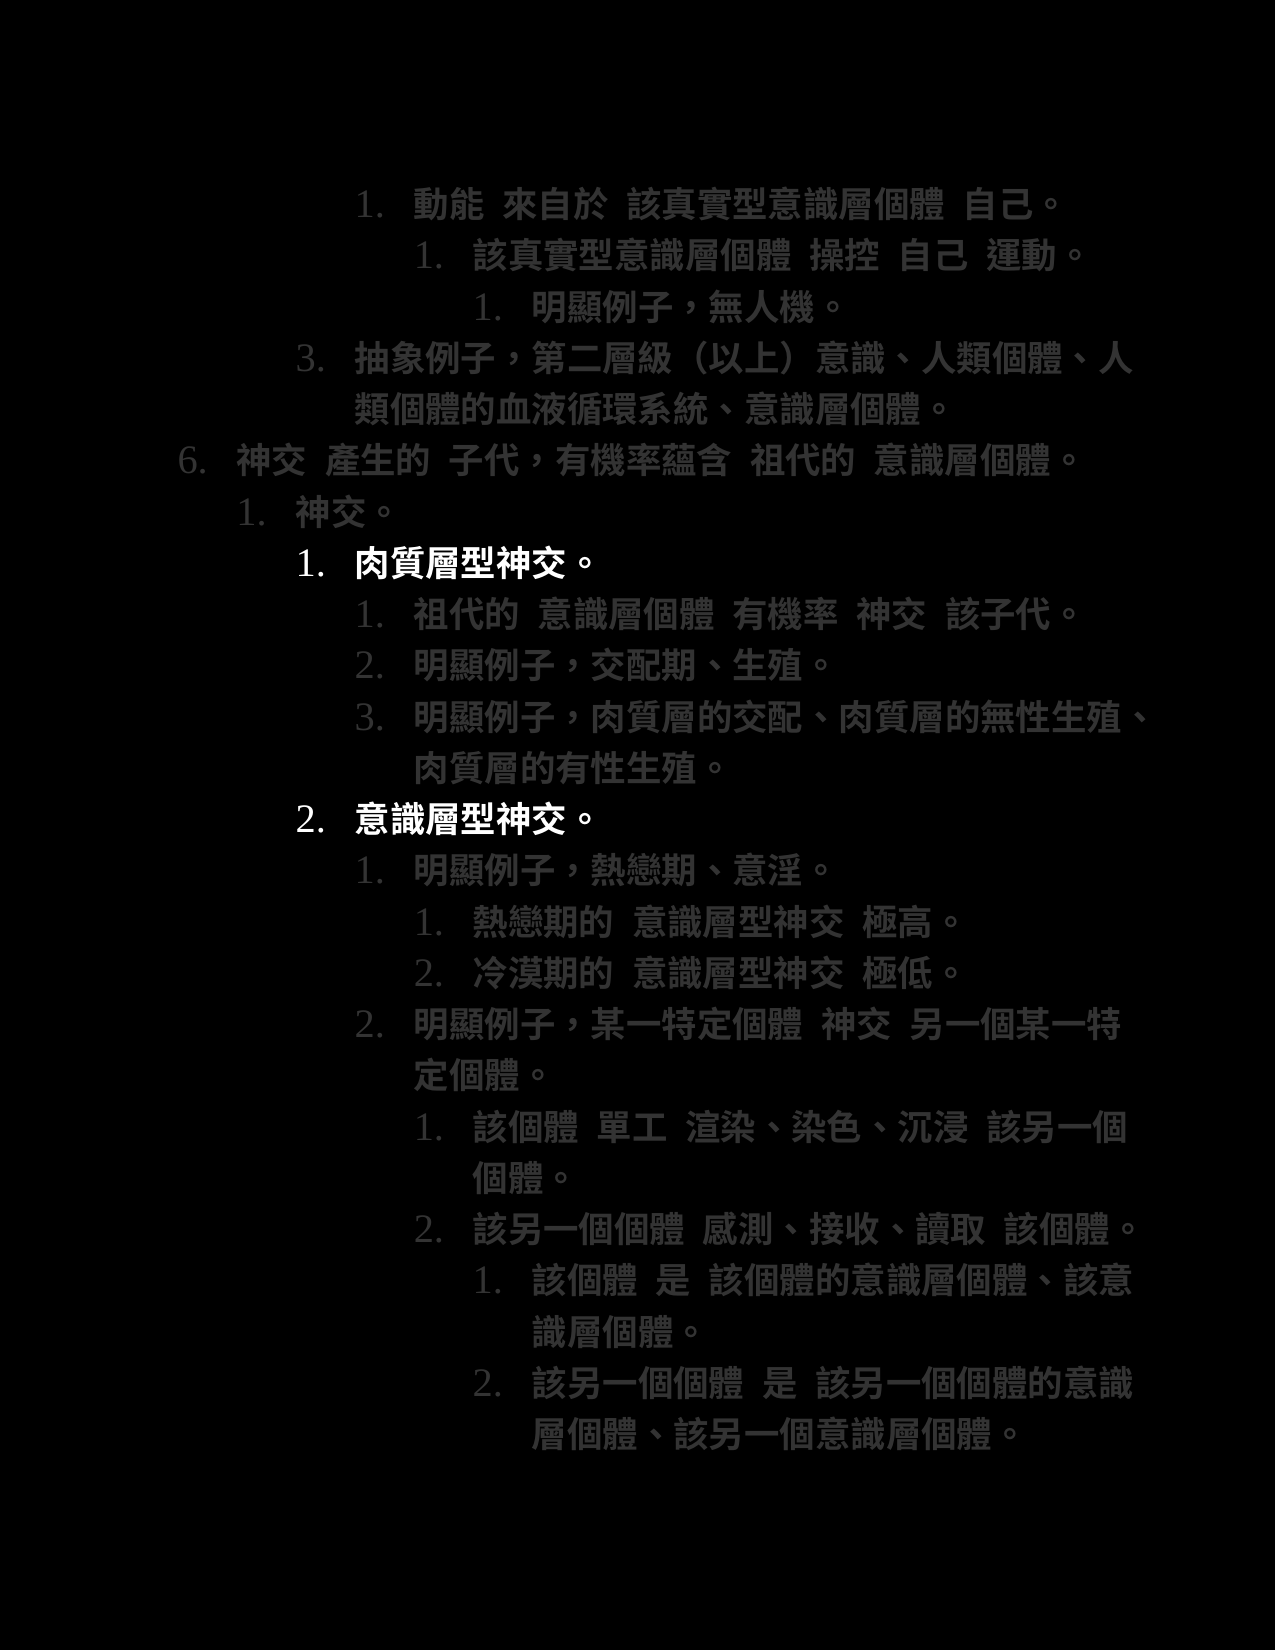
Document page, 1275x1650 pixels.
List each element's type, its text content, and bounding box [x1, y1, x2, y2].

list 明顯例子，無人機。 [472, 279, 1157, 330]
list 祖代的 意識層個體 有機率 神交 該子代。 [354, 586, 1157, 638]
list 該個體 單工 渲染、染色、沉浸 該另一個個體。 [413, 1099, 1157, 1201]
list 該個體 是 該個體的意識層個體、該意識層個體。 [472, 1253, 1157, 1355]
list 該另一個個體 是 該另一個個體的意識層個體、該另一個意識層個體。 [472, 1355, 1157, 1458]
list 明顯例子，熱戀期、意淫。 [354, 843, 1157, 894]
list 神交 產生的 子代，有機率蘊含 祖代的 意識層個體。 [177, 433, 1157, 484]
list 意識層型神交。 [295, 791, 1157, 843]
list 該另一個個體 感測、接收、讀取 該個體。 [413, 1201, 1157, 1253]
list 冷漠期的 意識層型神交 極低。 [413, 945, 1157, 996]
list 該真實型意識層個體 操控 自己 運動。 [413, 228, 1157, 279]
list 肉質層型神交。 [295, 535, 1157, 586]
list 動能 來自於 該真實型意識層個體 自己。 [354, 176, 1157, 228]
list 神交。 [236, 484, 1157, 535]
list 明顯例子，交配期、生殖。 [354, 638, 1157, 689]
list 明顯例子，肉質層的交配、肉質層的無性生殖、肉質層的有性生殖。 [354, 689, 1157, 791]
list 熱戀期的 意識層型神交 極高。 [413, 894, 1157, 945]
list 明顯例子，某一特定個體 神交 另一個某一特定個體。 [354, 996, 1157, 1099]
list 抽象例子，第二層級（以上）意識、人類個體、人類個體的血液循環系統、意識層個體。 [295, 330, 1157, 433]
